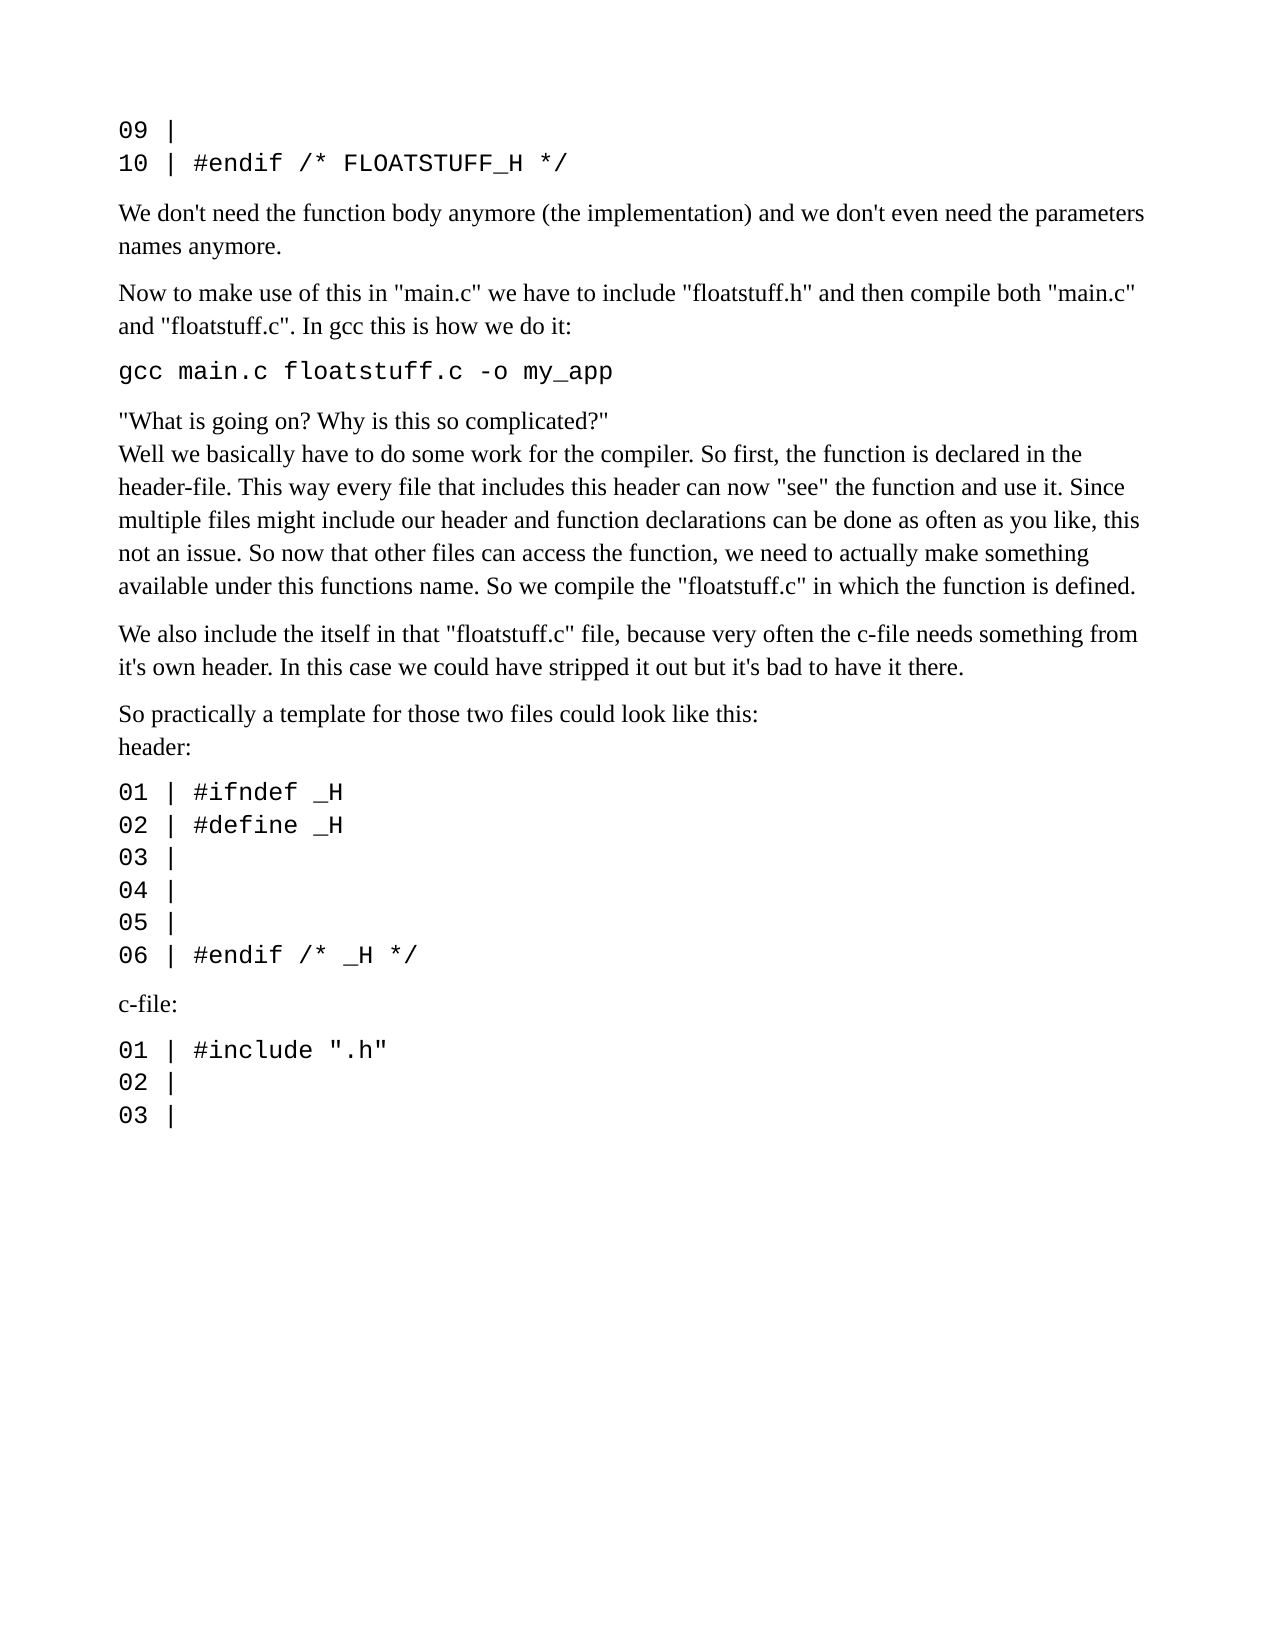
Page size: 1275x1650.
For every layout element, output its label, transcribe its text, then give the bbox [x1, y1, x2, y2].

text We don't need the function body anymore (the implementation) and we don't even need the parameters names anymore. [118, 198, 1157, 259]
text So practically a template for those two files could look like this: header: [118, 699, 1157, 761]
text "What is going on? Why is this so complicated?" Well we basically have to do some work for the compiler. So first, the function is declared in the header-file. This way every file that includes this header can now "see" the function and use it. Since multiple files might include our header and function declarations can be done as often as you like, this not an issue. So now that other files can access the function, we need to actually make something available under this functions name. So we compile the "floatstuff.c" in which the function is defined. [118, 406, 1157, 600]
text c-file: [118, 989, 1157, 1018]
text 01 | #include ".h" 02 | 03 | [118, 1037, 1157, 1131]
text Now to make use of this in "main.c" we have to include "floatstuff.h" and then compile both "main.c" and "floatstuff.c". In gcc this is how we do it: [118, 278, 1157, 340]
text gcc main.c floatstuff.c -o my_app [118, 359, 1157, 387]
text We also include the itself in that "floatstuff.c" file, because very often the c-file needs something from it's own header. In this case we could have stripped it out but it's bad to have it there. [118, 619, 1157, 681]
text 01 | #ifndef _H 02 | #define _H 03 | 04 | 05 | 06 | #endif /* _H */ [118, 780, 1157, 971]
text 09 | 10 | #endif /* FLOATSTUFF_H */ [118, 118, 1157, 179]
